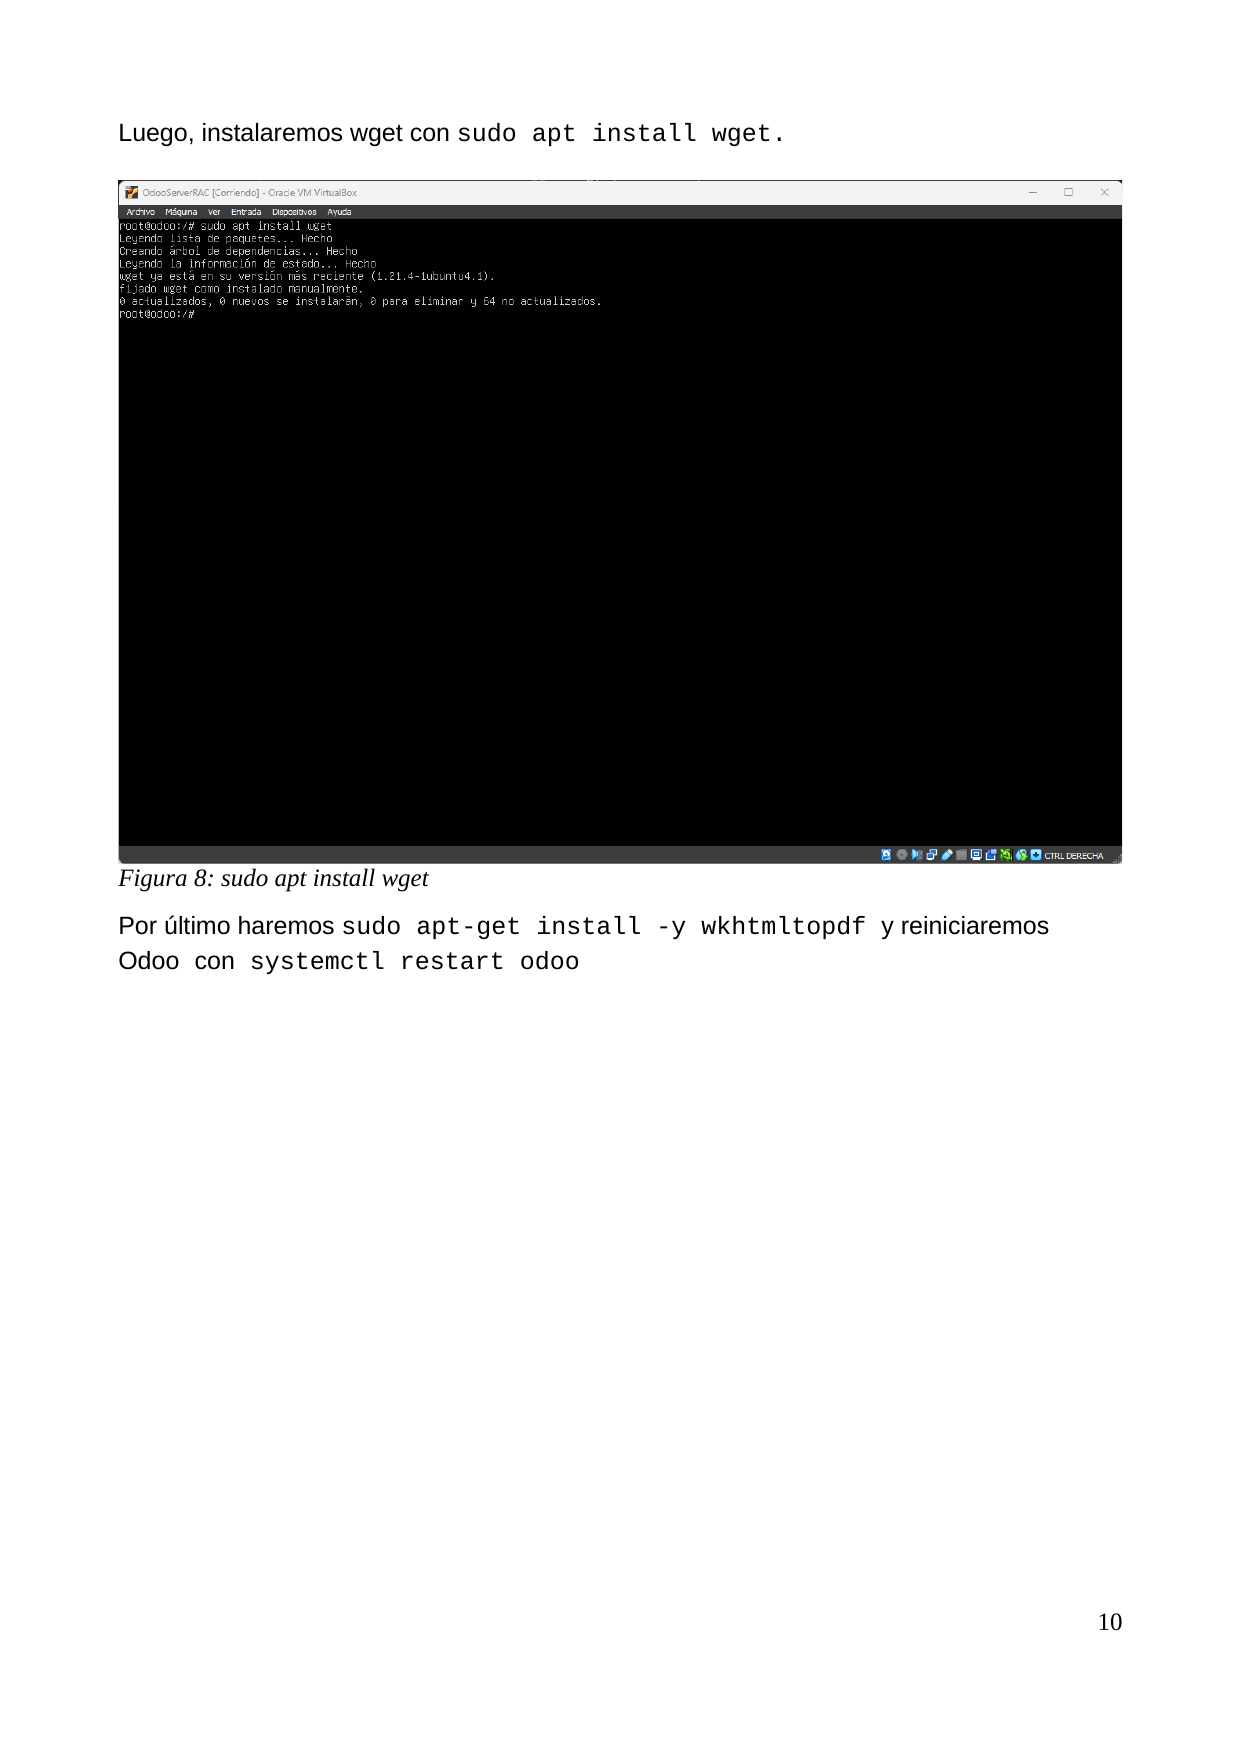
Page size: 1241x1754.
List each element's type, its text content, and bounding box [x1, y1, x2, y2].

text Luego, instalaremos wget con sudo apt install wget. [118, 118, 1122, 149]
text Por último haremos sudo apt-get install -y wkhtmltopdf y reiniciaremos Odoo con systemctl restart odoo [118, 911, 1122, 977]
picture [118, 180, 1123, 864]
text Figura 8: sudo apt install wget [118, 864, 1122, 892]
